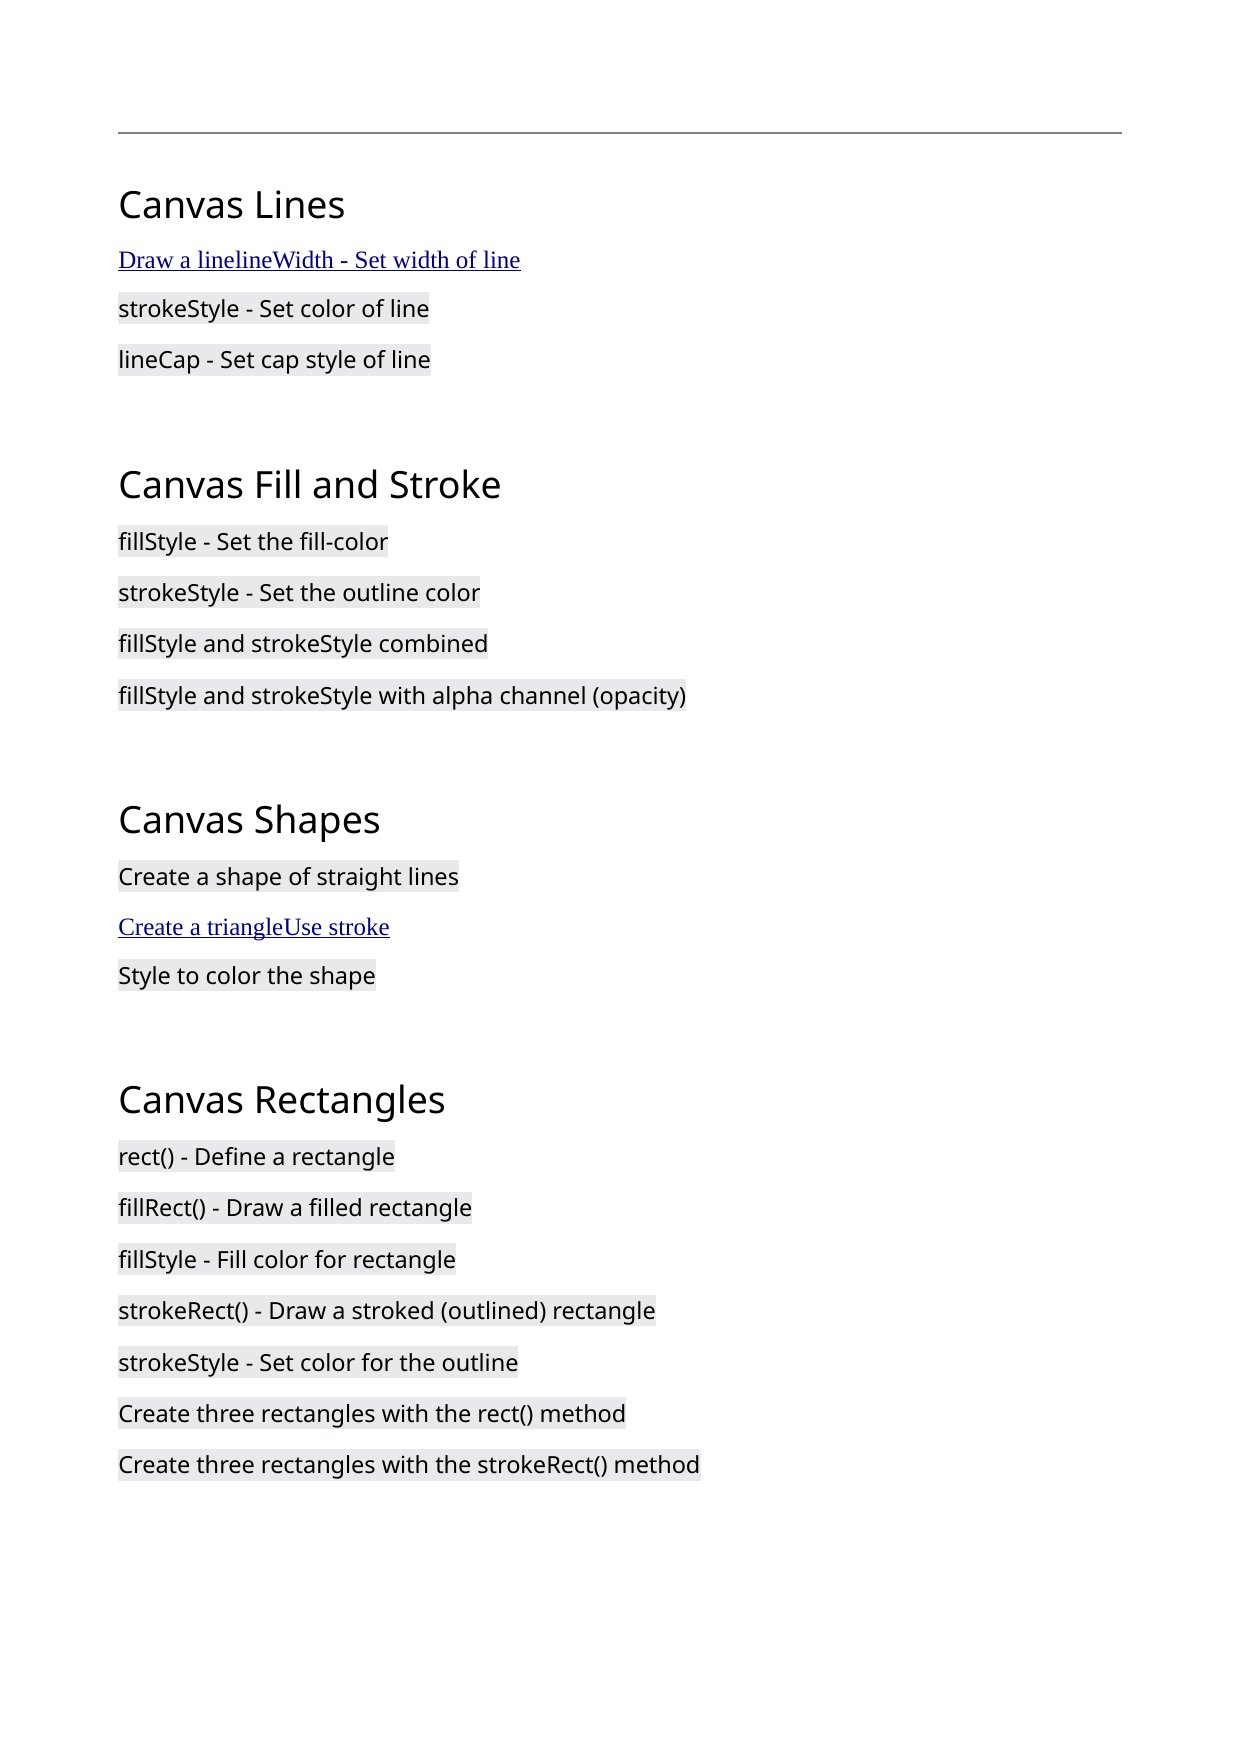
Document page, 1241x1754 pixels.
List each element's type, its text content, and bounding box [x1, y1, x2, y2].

subtitle Canvas Lines [118, 178, 1122, 229]
text Draw a linelineWidth - Set width of line [118, 245, 1122, 273]
text fillStyle - Set the fill-color [118, 525, 1122, 557]
text Create three rectangles with the rect() method [118, 1397, 1122, 1429]
subtitle Canvas Shapes [118, 793, 1122, 844]
text Style to color the shape [118, 959, 1122, 991]
text strokeRect() - Draw a stroked (outlined) rectangle [118, 1294, 1122, 1326]
text Create three rectangles with the strokeRect() method [118, 1448, 1122, 1481]
text lineCap - Set cap style of line [118, 344, 1122, 376]
text rect() - Define a rectangle [118, 1140, 1122, 1172]
text Create a triangleUse stroke [118, 912, 1122, 940]
subtitle Canvas Fill and Stroke [118, 458, 1122, 509]
text fillStyle and strokeStyle with alpha channel (opacity) [118, 679, 1122, 711]
text fillStyle and strokeStyle combined [118, 628, 1122, 659]
subtitle Canvas Rectangles [118, 1074, 1122, 1125]
text strokeStyle - Set color of line [118, 292, 1122, 324]
text fillRect() - Draw a filled rectangle [118, 1192, 1122, 1224]
text strokeStyle - Set the outline color [118, 576, 1122, 608]
text fillStyle - Fill color for rectangle [118, 1243, 1122, 1275]
text Create a shape of straight lines [118, 860, 1122, 892]
text strokeStyle - Set color for the outline [118, 1346, 1122, 1378]
